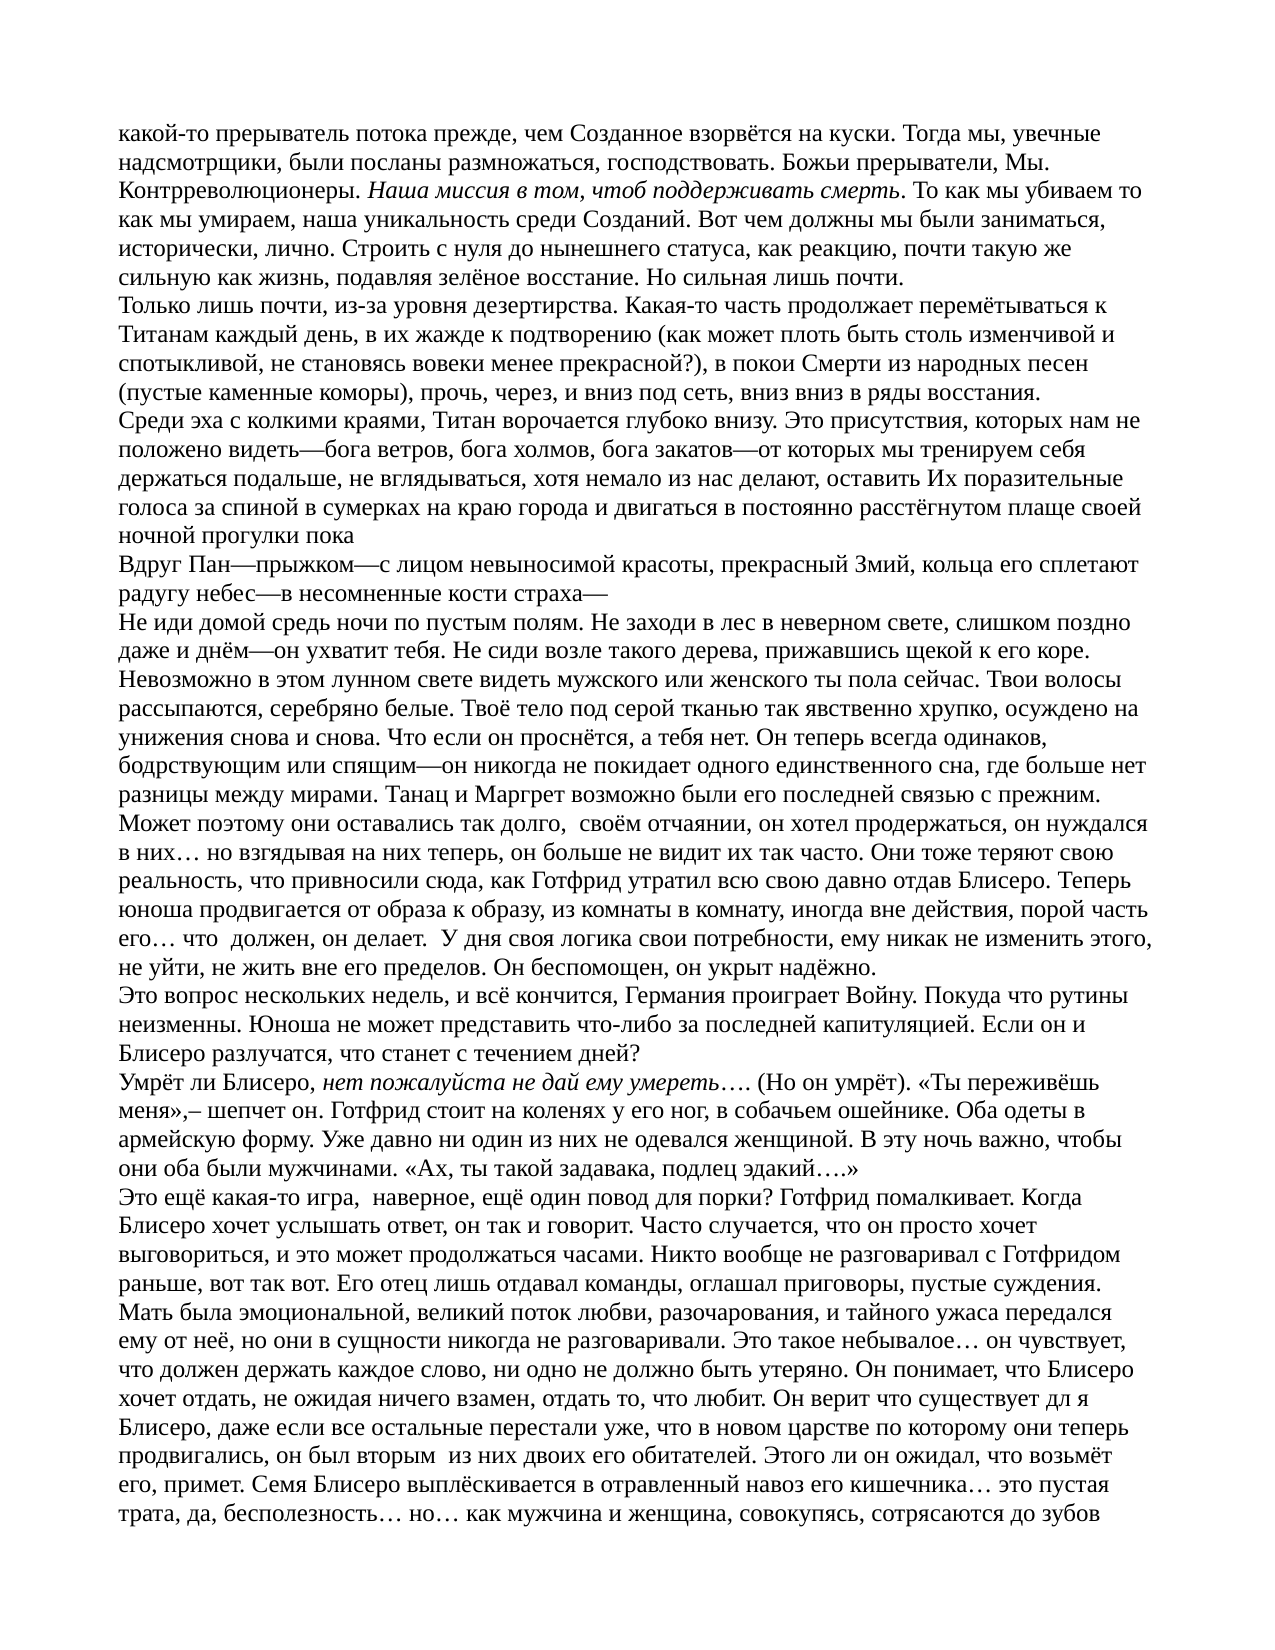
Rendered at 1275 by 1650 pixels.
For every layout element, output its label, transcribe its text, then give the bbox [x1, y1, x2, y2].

text Только лишь почти, из-за уровня дезертирства. Какая-то часть продолжает перемётываться к Титанам каждый день, в их жажде к подтворению (как может плоть быть столь изменчивой и спотыкливой, не становясь вовеки менее прекрасной?), в покои Смерти из народных песен (пустые каменные коморы), прочь, через, и вниз под сеть, вниз вниз в ряды восстания. [118, 291, 1157, 406]
text Вдруг Пан—прыжком—с лицом невыносимой красоты, прекрасный Змий, кольца его сплетают радугу небес—в несомненные кости страха— [118, 549, 1157, 607]
text Среди эха с колкими краями, Титан ворочается глубоко внизу. Это присутствия, которых нам не положено видеть—бога ветров, бога холмов, бога закатов—от которых мы тренируем себя держаться подальше, не вглядываться, хотя немало из нас делают, оставить Их поразительные голоса за спиной в сумерках на краю города и двигаться в постоянно расстёгнутом плаще своей ночной прогулки пока [118, 406, 1157, 549]
text какой-то прерыватель потока прежде, чем Созданное взорвётся на куски. Тогда мы, увечные надсмотрщики, были посланы размножаться, господствовать. Божьи прерыватели, Мы. Контрреволюционеры. Наша миссия в том, чтоб поддерживать смерть. То как мы убиваем то как мы умираем, наша уникальность среди Созданий. Вот чем должны мы были заниматься, исторически, лично. Строить с нуля до нынешнего статуса, как реакцию, почти такую же сильную как жизнь, подавляя зелёное восстание. Но сильная лишь почти. [118, 118, 1157, 291]
text Умрёт ли Блисеро, нет пожалуйста не дай ему умереть…. (Но он умрёт). «Ты переживёшь меня»,– шепчет он. Готфрид стоит на коленях у его ног, в собачьем ошейнике. Оба одеты в армейскую форму. Уже давно ни один из них не одевался женщиной. В эту ночь важно, чтобы они оба были мужчинами. «Ах, ты такой задавака, подлец эдакий….» [118, 1067, 1157, 1182]
text Не иди домой средь ночи по пустым полям. Не заходи в лес в неверном свете, слишком поздно даже и днём—он ухватит тебя. Не сиди возле такого дерева, прижавшись щекой к его коре. Невозможно в этом лунном свете видеть мужского или женского ты пола сейчас. Твои волосы рассыпаются, серебряно белые. Твоё тело под серой тканью так явственно хрупко, осуждено на унижения снова и снова. Что если он проснётся, а тебя нет. Он теперь всегда одинаков, бодрствующим или спящим—он никогда не покидает одного единственного сна, где больше нет разницы между мирами. Танац и Маргрет возможно были его последней связью с прежним. Может поэтому они оставались так долго, своём отчаянии, он хотел продержаться, он нуждался в них… но взгядывая на них теперь, он больше не видит их так часто. Они тоже теряют свою реальность, что привносили сюда, как Готфрид утратил всю свою давно отдав Блисеро. Теперь юноша продвигается от образа к образу, из комнаты в комнату, иногда вне действия, порой часть его… что должен, он делает. У дня своя логика свои потребности, ему никак не изменить этого, не уйти, не жить вне его пределов. Он беспомощен, он укрыт надёжно. [118, 607, 1157, 981]
text Это вопрос нескольких недель, и всё кончится, Германия проиграет Войну. Покуда что рутины неизменны. Юноша не может представить что-либо за последней капитуляцией. Если он и Блисеро разлучатся, что станет с течением дней? [118, 981, 1157, 1067]
text Это ещё какая-то игра, наверное, ещё один повод для порки? Готфрид помалкивает. Когда Блисеро хочет услышать ответ, он так и говорит. Часто случается, что он просто хочет выговориться, и это может продолжаться часами. Никто вообще не разговаривал с Готфридом раньше, вот так вот. Его отец лишь отдавал команды, оглашал приговоры, пустые суждения. Мать была эмоциональной, великий поток любви, разочарования, и тайного ужаса передался ему от неё, но они в сущности никогда не разговаривали. Это такое небывалое… он чувствует, что должен держать каждое слово, ни одно не должно быть утеряно. Он понимает, что Блисеро хочет отдать, не ожидая ничего взамен, отдать то, что любит. Он верит что существует дл я Блисеро, даже если все остальные перестали уже, что в новом царстве по которому они теперь продвигались, он был вторым из них двоих его обитателей. Этого ли он ожидал, что возьмёт его, примет. Семя Блисеро выплёскивается в отравленный навоз его кишечника… это пустая трата, да, бесполезность… но… как мужчина и женщина, совокупясь, сотрясаются до зубов [118, 1182, 1157, 1527]
